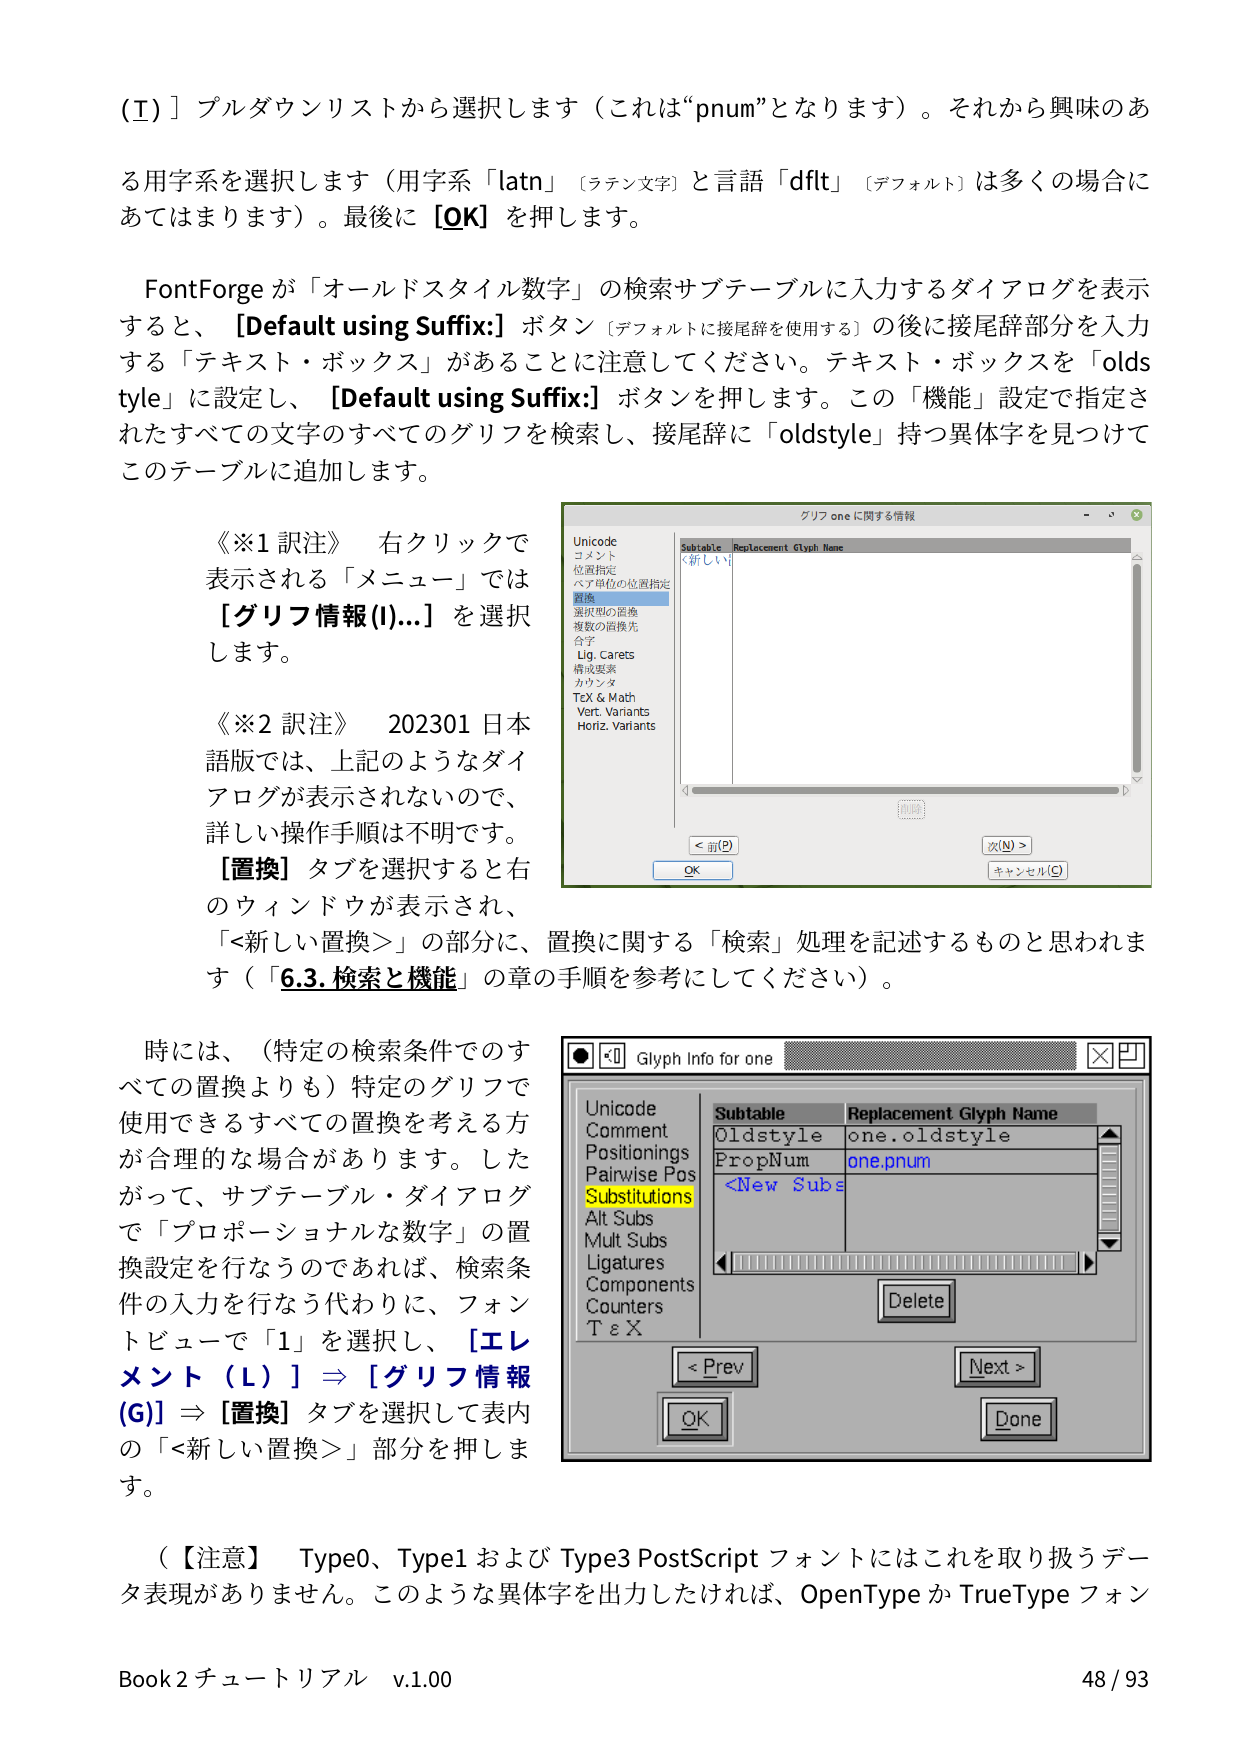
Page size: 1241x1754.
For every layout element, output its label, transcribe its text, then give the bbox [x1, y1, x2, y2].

picture [561, 1036, 1152, 1462]
text 時には、（特定の検索条件でのすべての置換よりも）特定のグリフで使用できるすべての置換を考える方が合理的な場合があります。したがって、サブテーブル・ダイアログで「プロポーショナルな数字」の置換設定を行なうのであれば、検索条件の入力を行なう代わりに、フォントビューで「1」を選択し、［エレメント（L）］⇒［グリフ情報(G)］⇒［置換］タブを選択して表内の「<新しい置換＞」部分を押します。 [118, 1009, 1152, 1502]
text 《※1 訳注》 右クリックで表示される「メニュー」では［グリフ情報(I)...］を選択します。 [206, 502, 561, 668]
text （【注意】 Type0、Type1 および Type3 PostScript フォントにはこれを取り扱うデータ表現がありません。このような異体字を出力したければ、OpenType か TrueType フォン [118, 1517, 1152, 1611]
picture [561, 502, 1152, 888]
text FontForge が「オールドスタイル数字」の検索サブテーブルに入力するダイアログを表示すると、［Default using Suffix:］ボタン〔デフォルトに接尾辞を使用する〕の後に接尾辞部分を入力する「テキスト・ボックス」があることに注意してください。テキスト・ボックスを「oldstyle」に設定し、［Default using Suffix:］ボタンを押します。この「機能」設定で指定されたすべての文字のすべてのグリフを検索し、接尾辞に「oldstyle」持つ異体字を見つけてこのテーブルに追加します。 [118, 248, 1152, 487]
text 《※2 訳注》 202301 日本語版では、上記のようなダイアログが表示されないので、詳しい操作手順は不明です。［置換］タブを選択すると右のウィンドウが表示され、「<新しい置換＞」の部分に、置換に関する「検索」処理を記述するものと思われます（「6.3. 検索と機能」の章の手順を参考にしてください）。 [206, 683, 1152, 995]
text (T) ］プルダウンリストから選択します（これは“pnum”となります）。それから興味のある用字系を選択します（用字系「latn」〔ラテン文字〕と言語「dflt」〔デフォルト〕は多くの場合にあてはまります）。最後に［OK］を押します。 [118, 88, 1152, 233]
